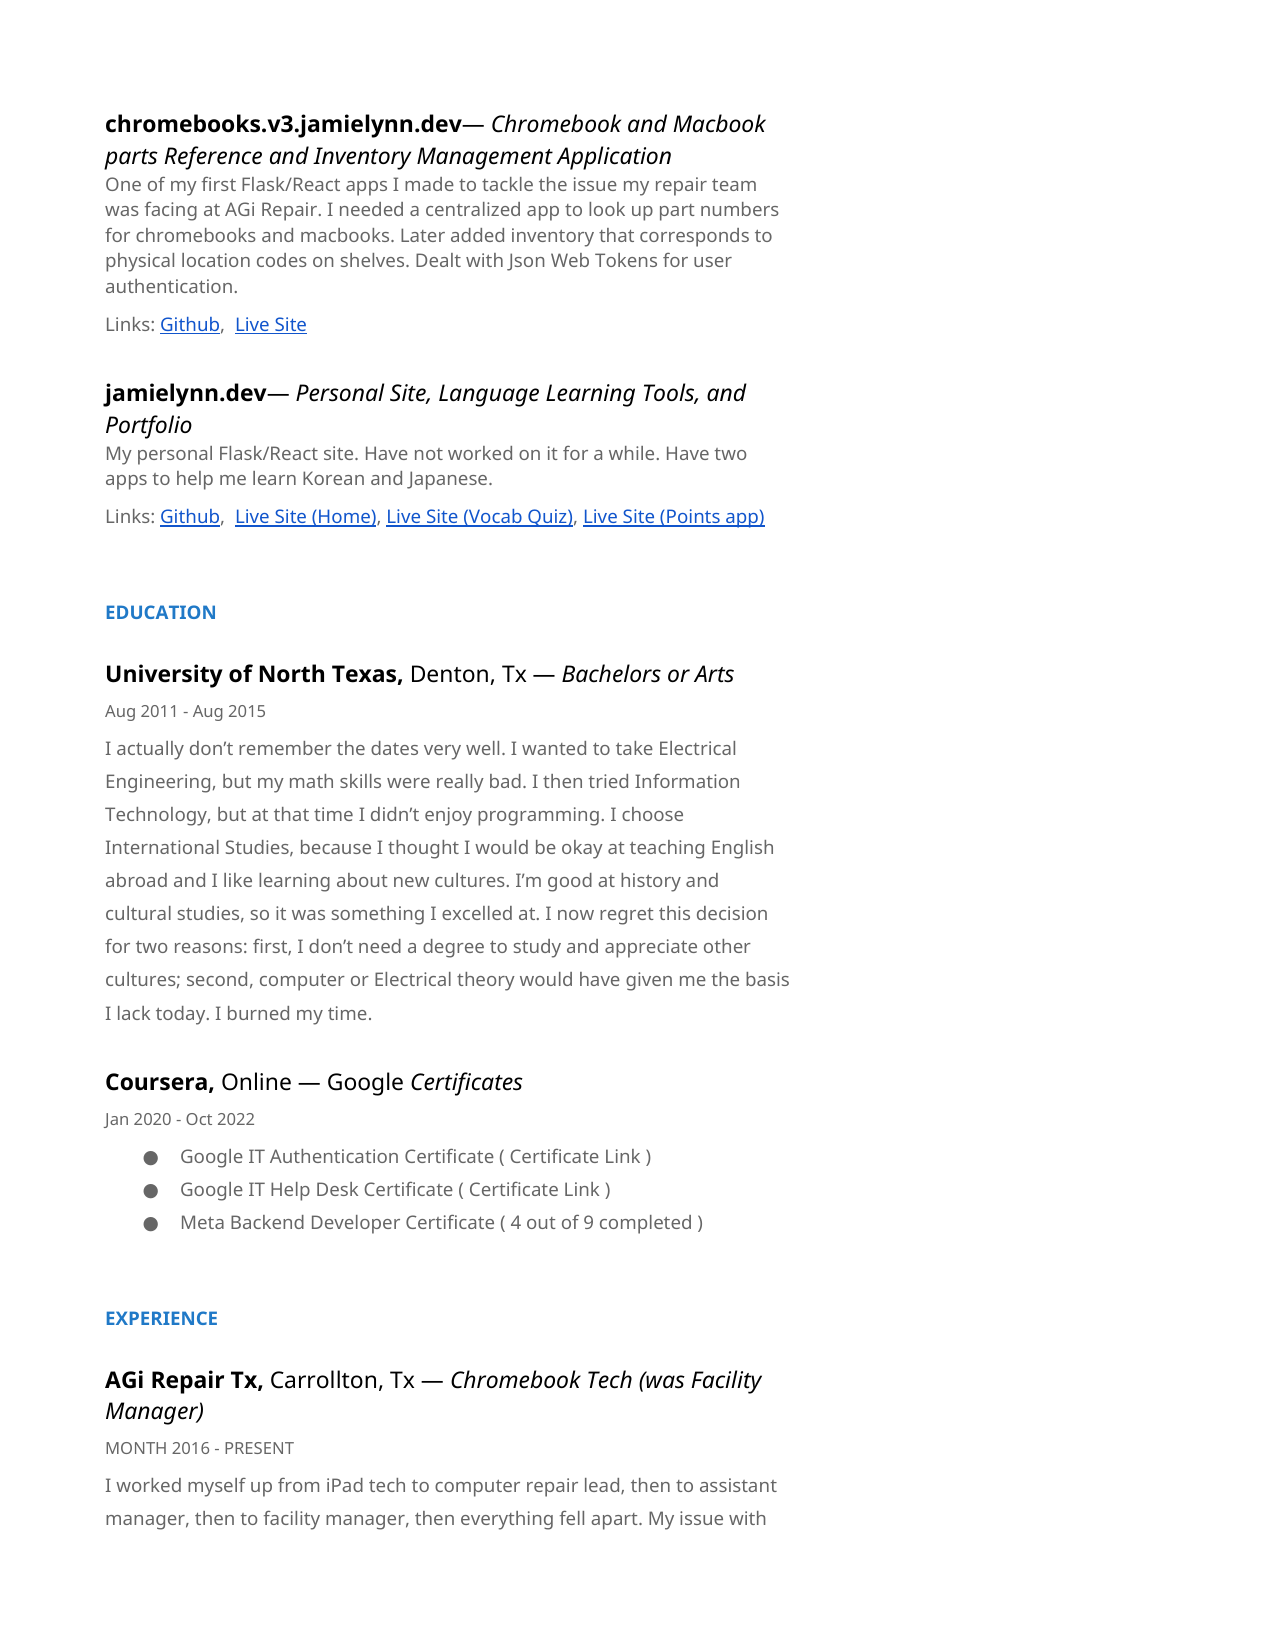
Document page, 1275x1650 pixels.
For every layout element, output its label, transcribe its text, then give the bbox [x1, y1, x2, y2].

table_cell [837, 60, 1181, 1546]
table_cell chromebooks.v3.jamielynn.dev— Chromebook and Macbook parts Reference and Inventory Management Application One of my first Flask/React apps I made to tackle the issue my repair team was facing at AGi Repair. I needed a centralized app to look up part numbers for chromebooks and macbooks. Later added inventory that corresponds to physical location codes on shelves. Dealt with Json Web Tokens for user authentication. Links: Github, Live Site jamielynn.dev— Personal Site, Language Learning Tools, and Portfolio My personal Flask/React site. Have not worked on it for a while. Have two apps to help me learn Korean and Japanese. Links: Github, Live Site (Home), Live Site (Vocab Quiz), Live Site (Points app) EDUCATION University of North Texas, Denton, Tx — Bachelors or Arts Aug 2011 - Aug 2015 I actually don’t remember the dates very well. I wanted to take Electrical Engineering, but my math skills were really bad. I then tried Information Technology, but at that time I didn’t enjoy programming. I choose International Studies, because I thought I would be okay at teaching English abroad and I like learning about new cultures. I’m good at history and cultural studies, so it was something I excelled at. I now regret this decision for two reasons: first, I don’t need a degree to study and appreciate other cultures; second, computer or Electrical theory would have given me the basis I lack today. I burned my time. Coursera, Online — Google Certificates Jan 2020 - Oct 2022 Google IT Authentication Certificate ( Certificate Link ) Google IT Help Desk Certificate ( Certificate Link ) Meta Backend Developer Certificate ( 4 out of 9 completed ) EXPERIENCE AGi Repair Tx, Carrollton, Tx — Chromebook Tech (was Facility Manager) MONTH 2016 - PRESENT I worked myself up from iPad tech to computer repair lead, then to assistant manager, then to facility manager, then everything fell apart. My issue with [90, 60, 837, 1546]
